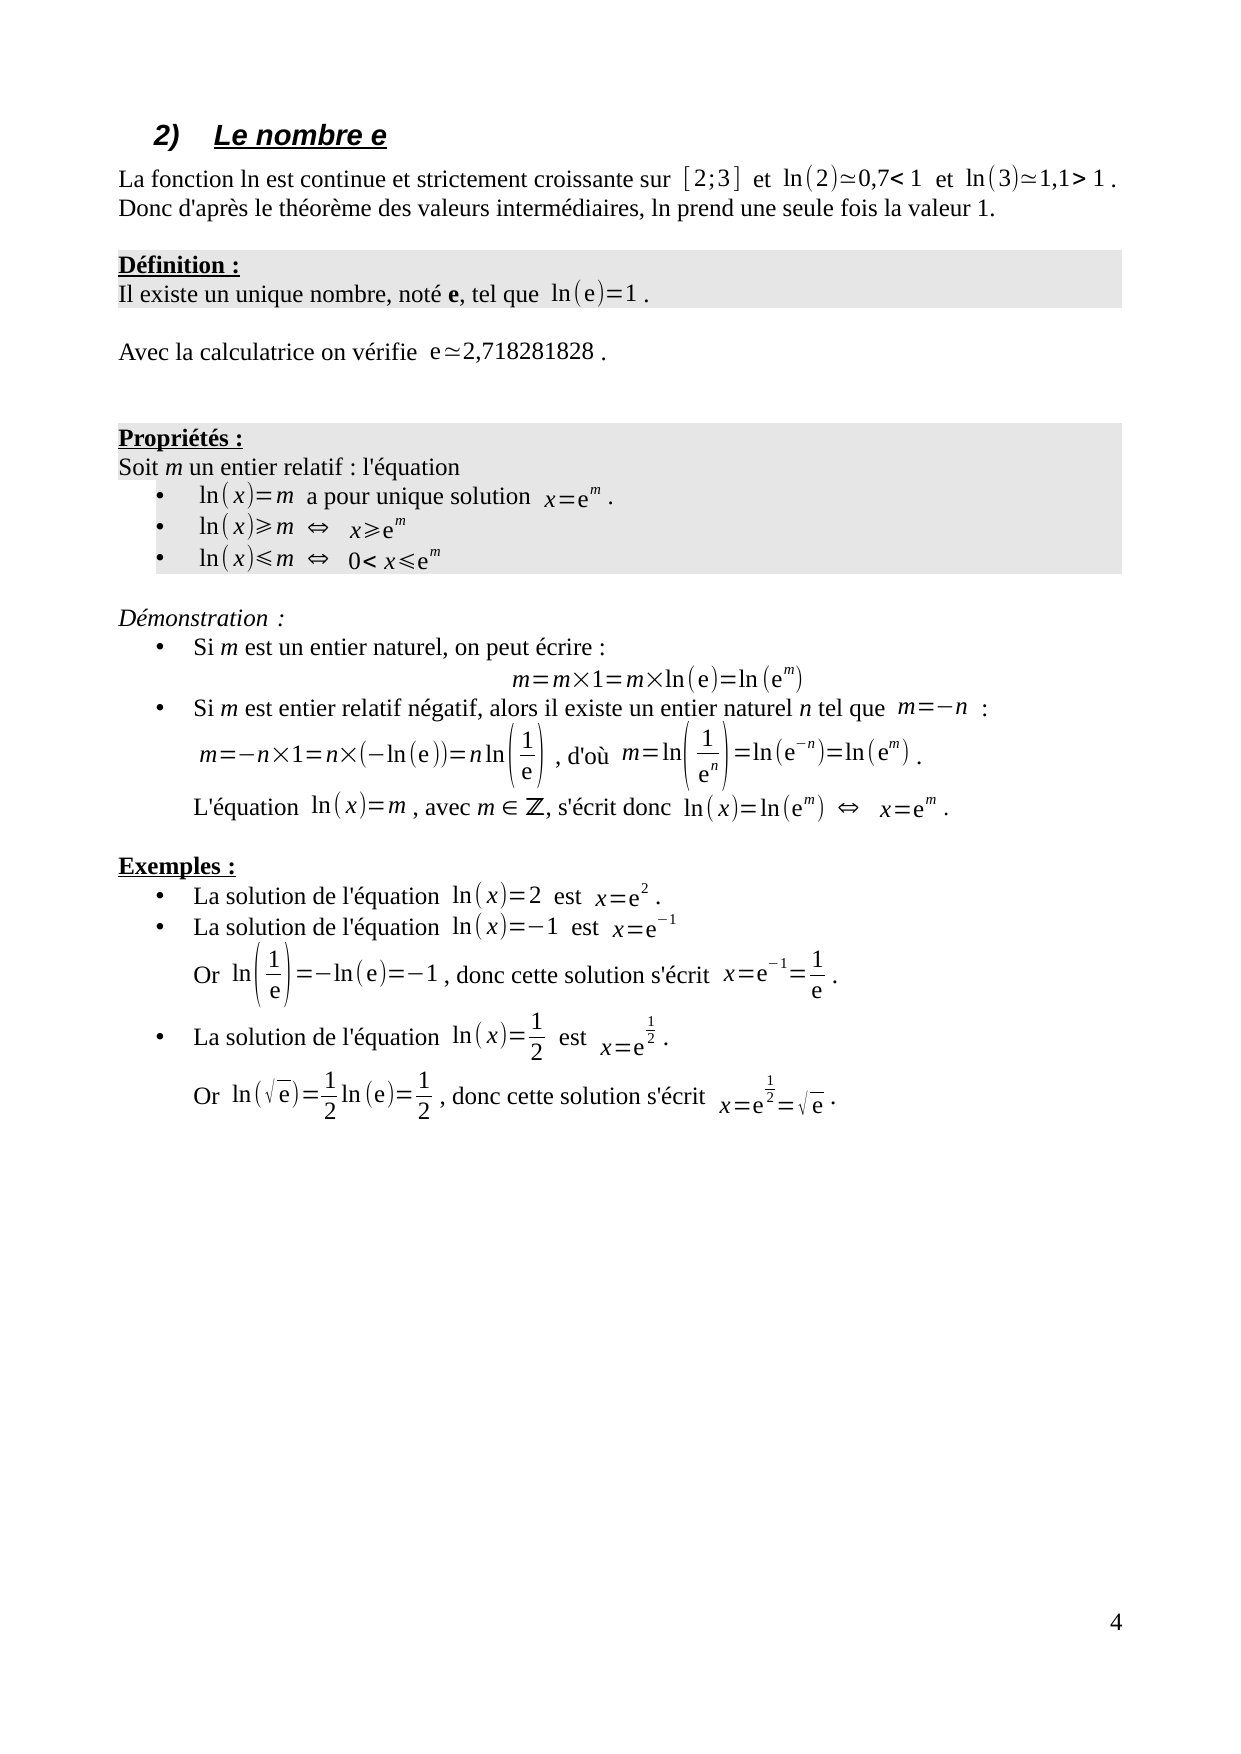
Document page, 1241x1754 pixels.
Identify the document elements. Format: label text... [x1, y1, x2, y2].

text Soit m un entier relatif : l'équation [118, 452, 1122, 480]
text Exemples : [118, 851, 1122, 880]
subtitle Le nombre e [153, 118, 1122, 152]
text Propriétés : [118, 423, 1122, 452]
list ⇔ [156, 512, 1122, 543]
text Il existe un unique nombre, noté e, tel que . [118, 279, 1122, 308]
text Définition : [118, 250, 1122, 279]
list ⇔ [156, 543, 1122, 574]
text Donc d'après le théorème des valeurs intermédiaires, ln prend une seule fois la valeur 1. [118, 193, 1122, 222]
list , d'où . [156, 721, 1122, 790]
list Si m est entier relatif négatif, alors il existe un entier naturel n tel que : [156, 693, 1122, 721]
list Or , donc cette solution s'écrit . [156, 1066, 1122, 1125]
list La solution de l'équation est . [156, 880, 1122, 911]
list La solution de l'équation est [156, 911, 1122, 942]
text La fonction ln est continue et strictement croissante sur et et . [118, 164, 1122, 193]
list Si m est un entier naturel, on peut écrire : [156, 632, 1122, 660]
text Démonstration : [118, 603, 1122, 632]
list Or , donc cette solution s'écrit . [156, 942, 1122, 1007]
text Avec la calculatrice on vérifie . [118, 337, 1122, 365]
list La solution de l'équation est . [156, 1007, 1122, 1066]
list a pour unique solution . [156, 480, 1122, 512]
list L'équation , avec m ∈ ℤ, s'écrit donc ⇔ . [156, 790, 1122, 822]
